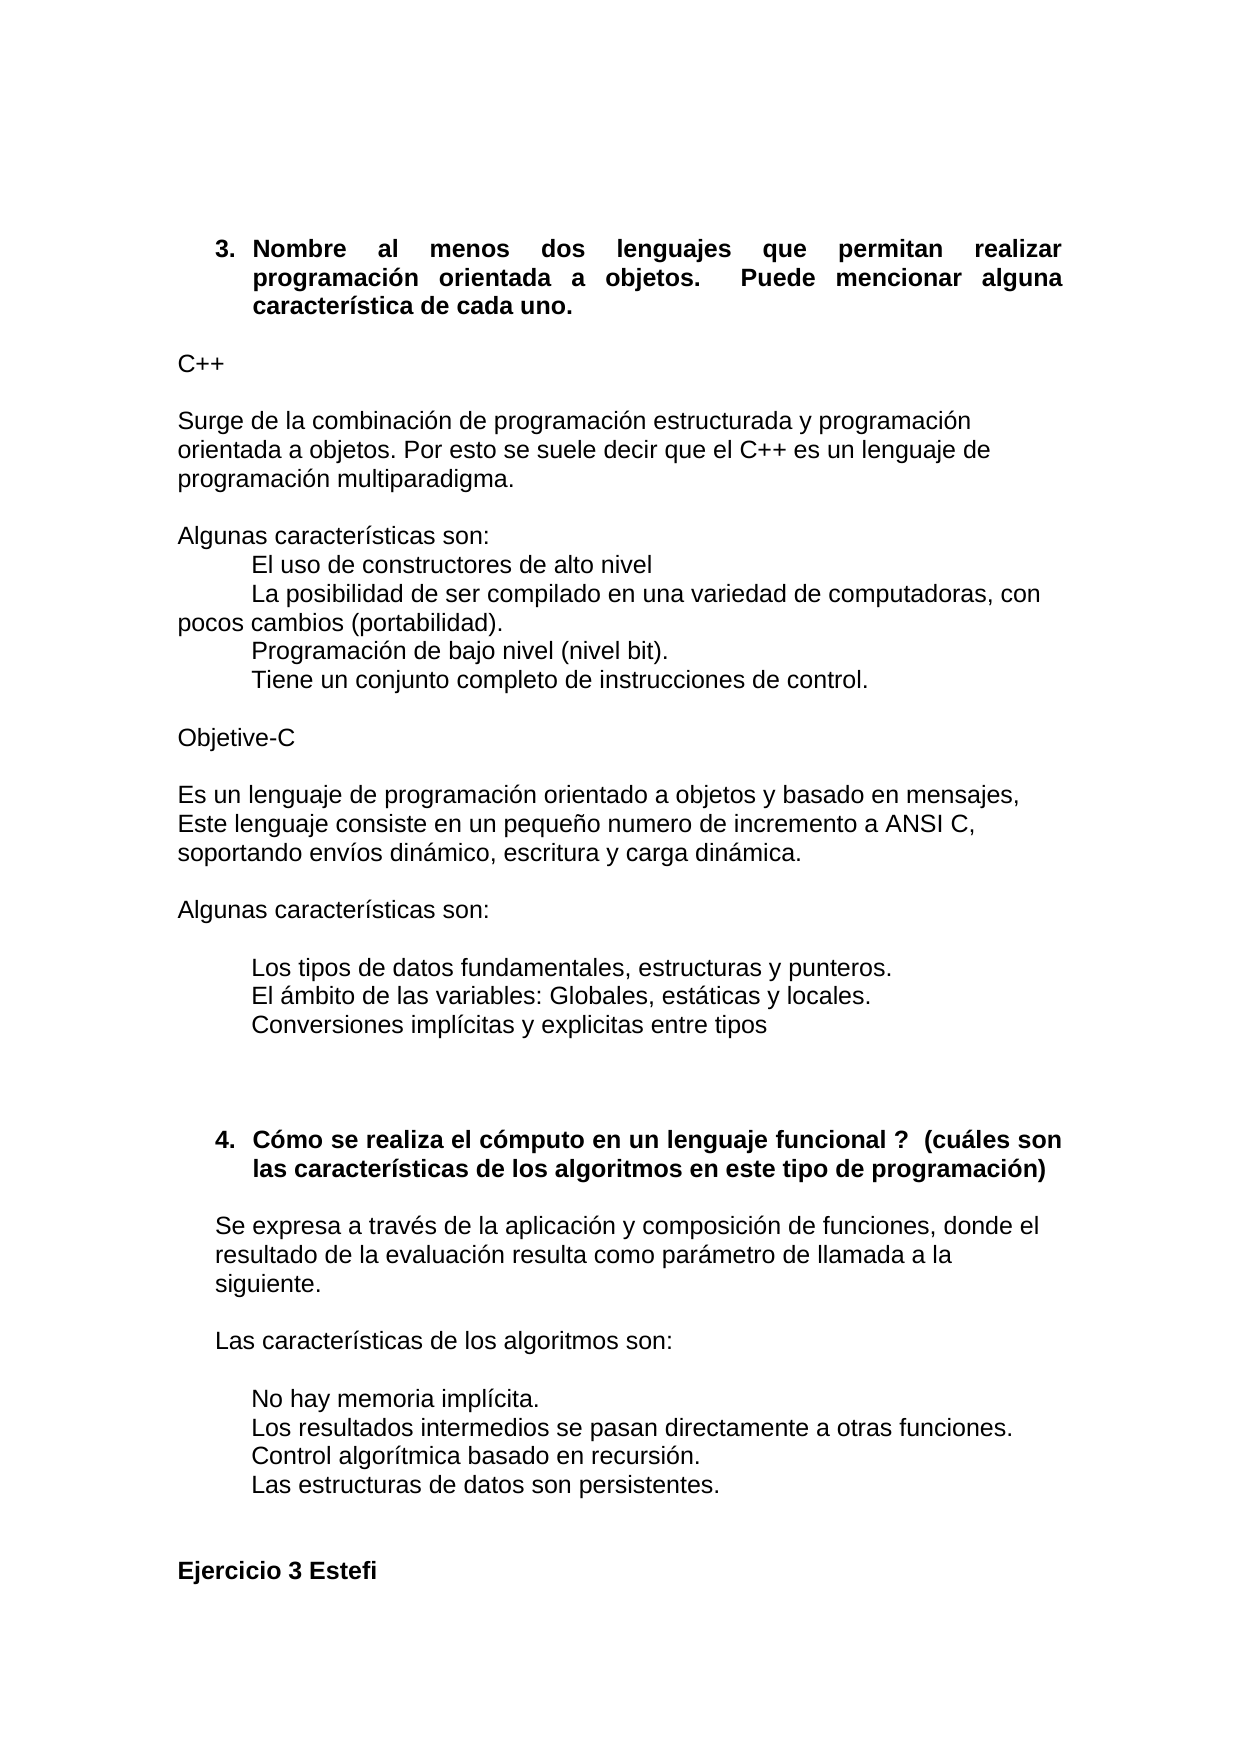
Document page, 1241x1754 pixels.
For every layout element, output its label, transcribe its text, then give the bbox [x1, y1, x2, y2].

text Los resultados intermedios se pasan directamente a otras funciones. [215, 1413, 1063, 1441]
text Tiene un conjunto completo de instrucciones de control. [215, 665, 1063, 694]
text El uso de constructores de alto nivel [215, 550, 1063, 579]
text C++ [177, 349, 1063, 378]
list Cómo se realiza el cómputo en un lenguaje funcional ? (cuáles son las características de los algoritmos en este tipo de programación) [215, 1125, 1063, 1183]
text No hay memoria implícita. [215, 1384, 1063, 1413]
text Programación de bajo nivel (nivel bit). [215, 636, 1063, 665]
text Las estructuras de datos son persistentes. [215, 1470, 1063, 1499]
text Se expresa a través de la aplicación y composición de funciones, donde el resultado de la evaluación resulta como parámetro de llamada a la siguiente. [215, 1211, 1063, 1298]
text Las características de los algoritmos son: [215, 1326, 1063, 1355]
text La posibilidad de ser compilado en una variedad de computadoras, con pocos cambios (portabilidad). [177, 579, 1063, 636]
text Los tipos de datos fundamentales, estructuras y punteros. [215, 953, 1063, 981]
text El ámbito de las variables: Globales, estáticas y locales. [215, 981, 1063, 1010]
list Nombre al menos dos lenguajes que permitan realizar programación orientada a objetos. Puede mencionar alguna característica de cada uno. [215, 234, 1063, 320]
text Algunas características son: [177, 895, 1063, 924]
text Objetive-C [177, 723, 1063, 751]
text Algunas características son: [177, 521, 1063, 550]
text Ejercicio 3 Estefi [177, 1556, 1063, 1585]
text Conversiones implícitas y explicitas entre tipos [215, 1010, 1063, 1039]
text Control algorítmica basado en recursión. [215, 1441, 1063, 1470]
text Surge de la combinación de programación estructurada y programación orientada a objetos. Por esto se suele decir que el C++ es un lenguaje de programación multiparadigma. [177, 406, 1063, 493]
text Es un lenguaje de programación orientado a objetos y basado en mensajes, Este lenguaje consiste en un pequeño numero de incremento a ANSI C, soportando envíos dinámico, escritura y carga dinámica. [177, 780, 1063, 866]
